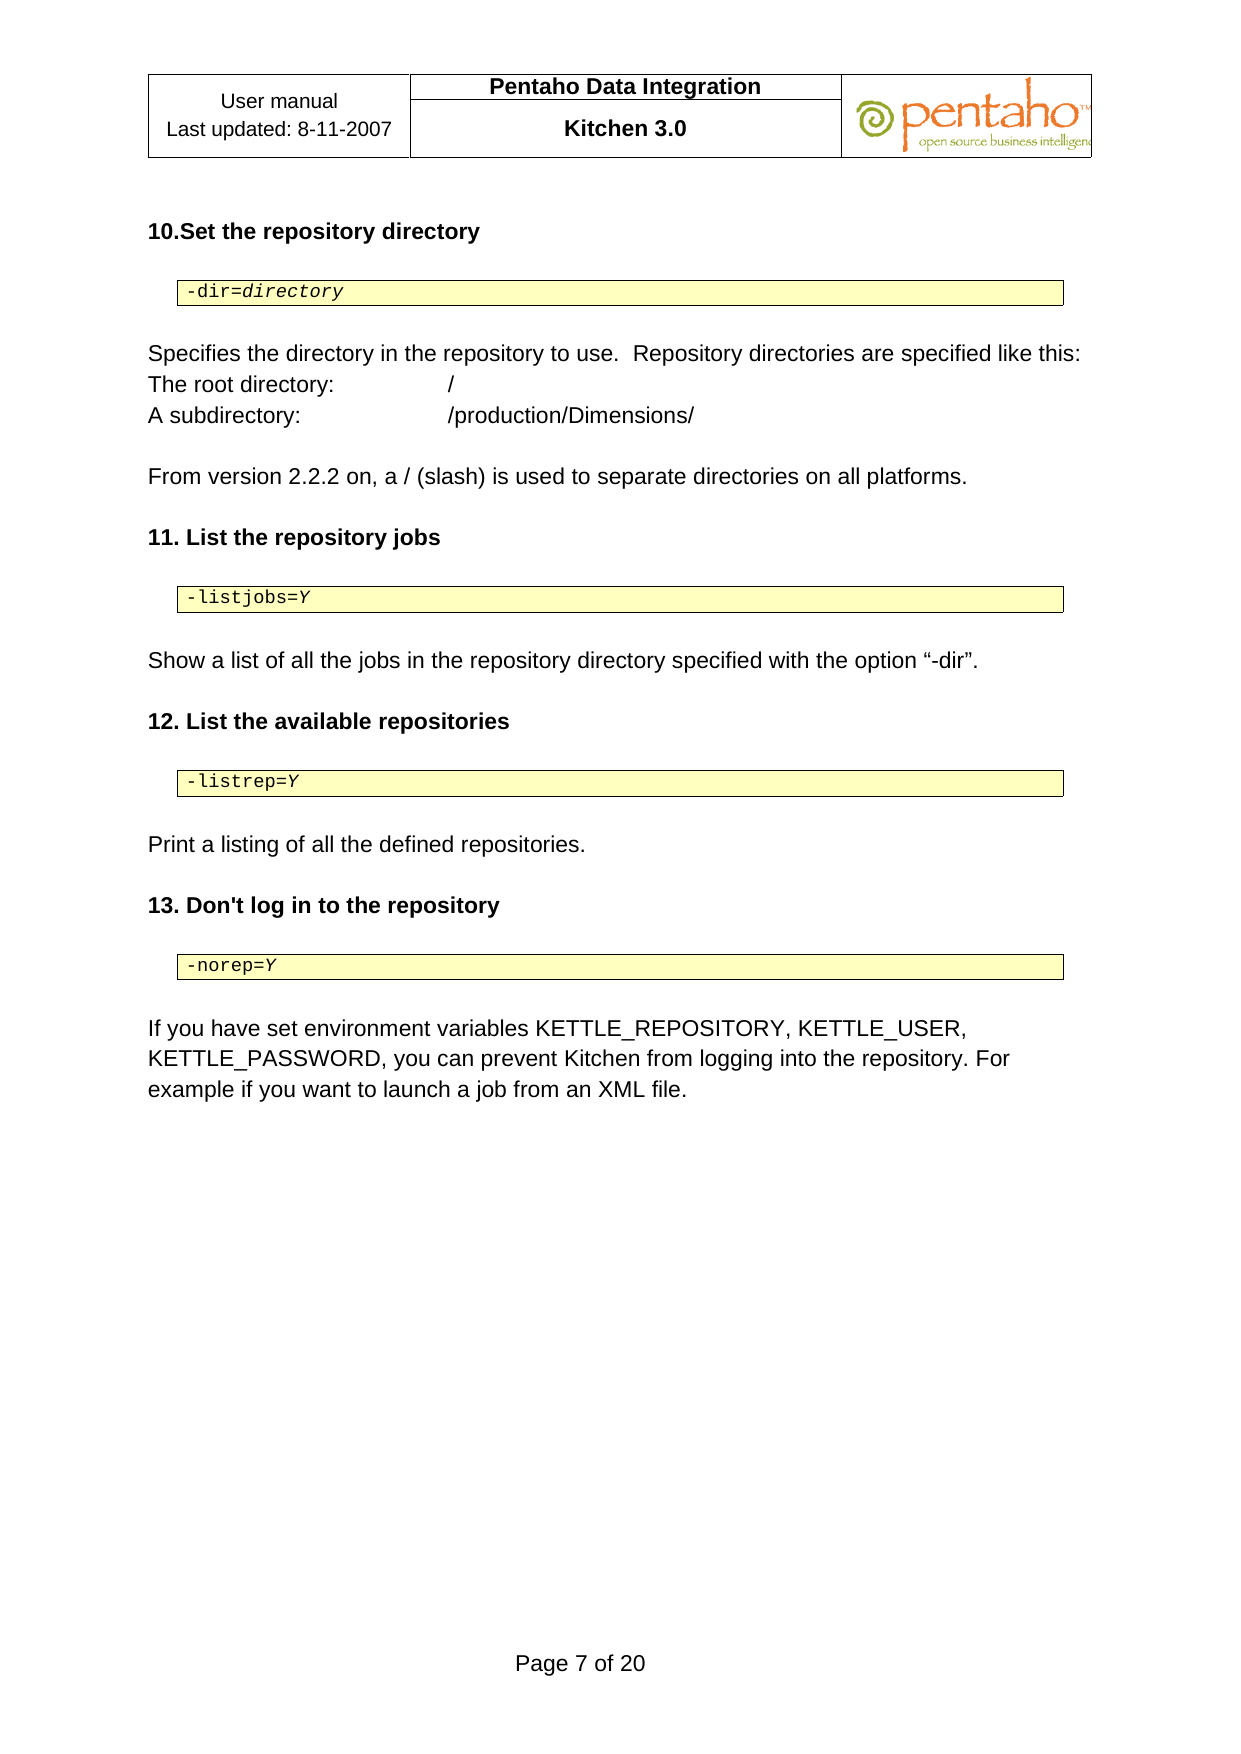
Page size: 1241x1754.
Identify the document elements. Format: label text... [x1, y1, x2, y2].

list Don't log in to the repository [148, 893, 1092, 918]
text Show a list of all the jobs in the repository directory specified with the option “-dir”. [148, 648, 1092, 673]
text If you have set environment variables KETTLE_REPOSITORY, KETTLE_USER, KETTLE_PASSWORD, you can prevent Kitchen from logging into the repository. For example if you want to launch a job from an XML file. [148, 1016, 1092, 1102]
text The root directory: / [148, 372, 1092, 397]
text Print a listing of all the defined repositories. [148, 832, 1092, 857]
list List the repository jobs [148, 525, 1092, 550]
text From version 2.2.2 on, a / (slash) is used to separate directories on all platforms. [148, 464, 1092, 489]
text -listjobs=Y [178, 587, 1063, 612]
list Set the repository directory [148, 218, 1092, 244]
text -norep=Y [178, 955, 1063, 979]
text -dir=directory [178, 281, 1063, 305]
text -listrep=Y [178, 771, 1063, 796]
text A subdirectory: /production/Dimensions/ [148, 402, 1092, 428]
text Specifies the directory in the repository to use. Repository directories are specified like this: [148, 341, 1092, 367]
list List the available repositories [148, 709, 1092, 734]
